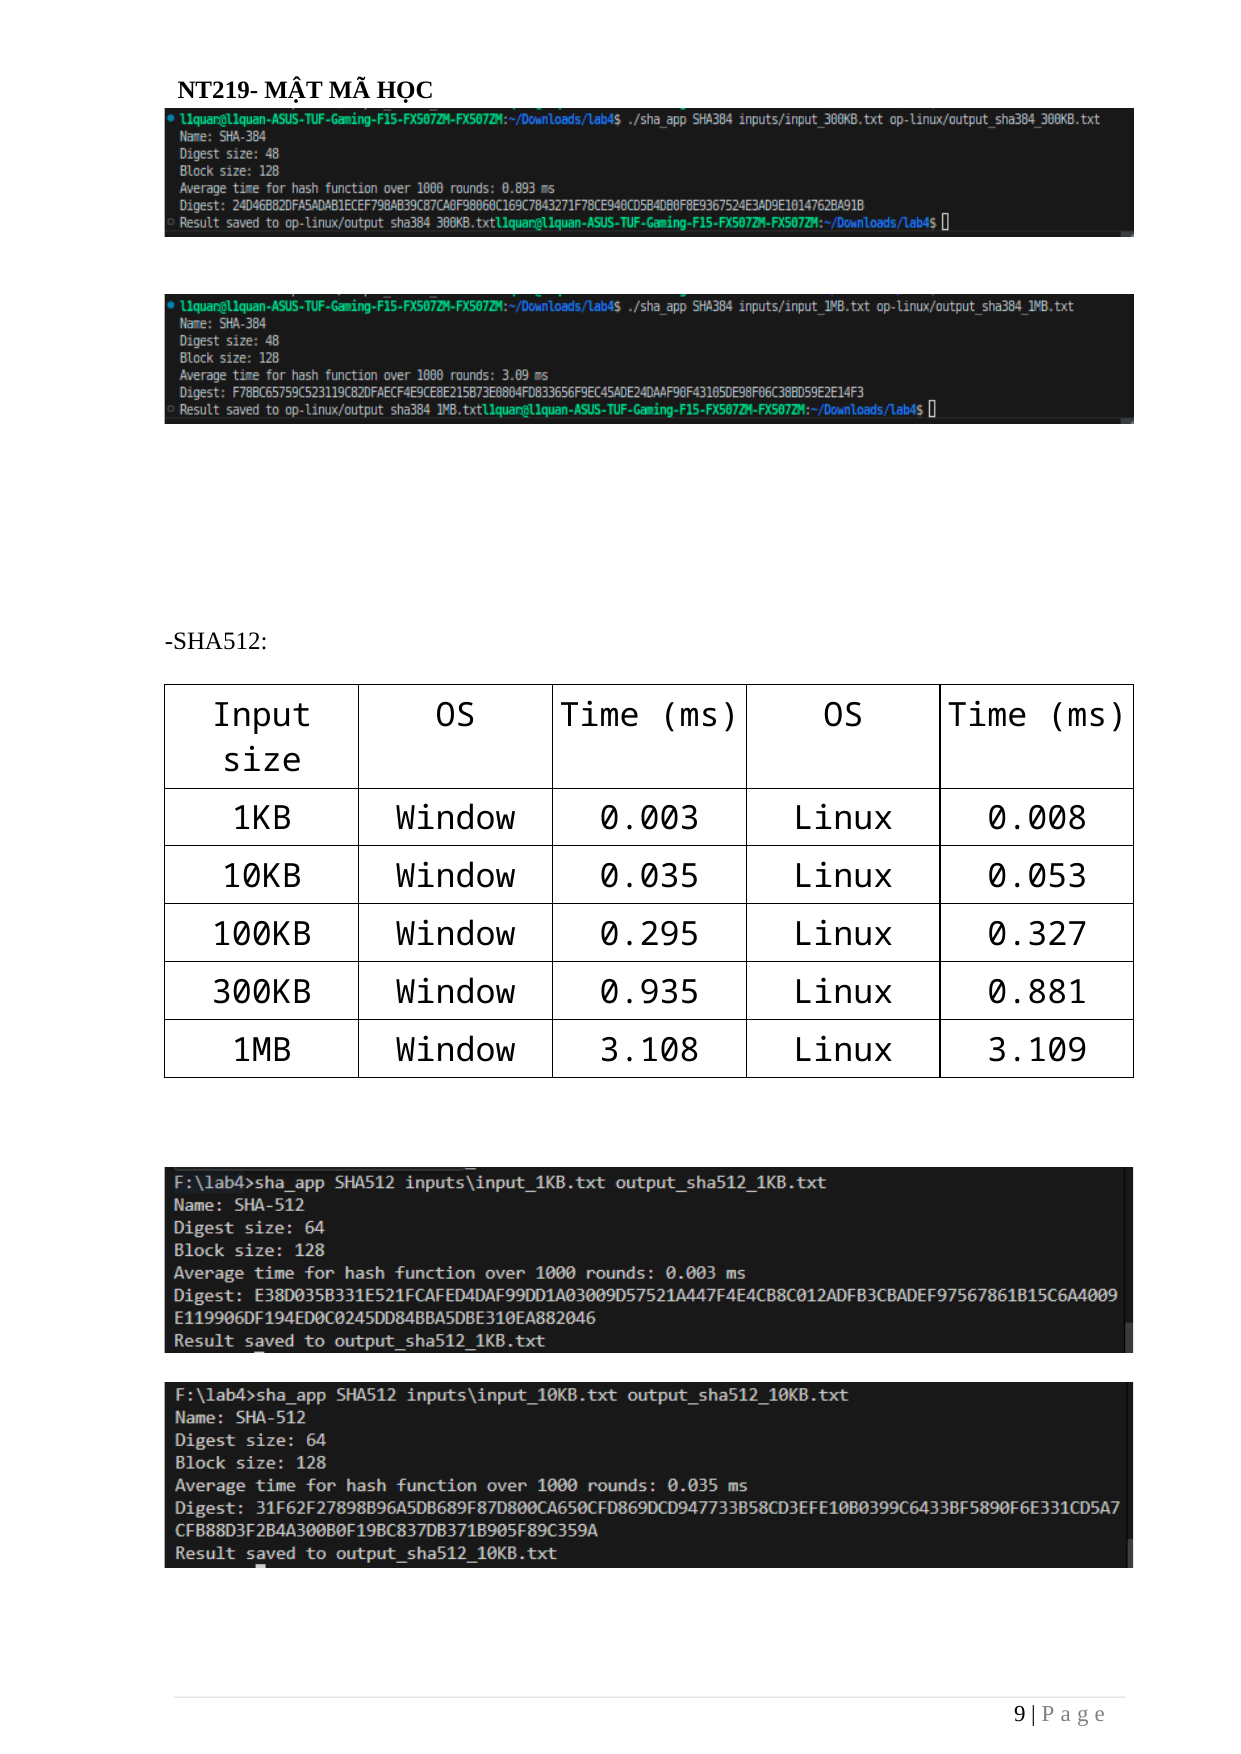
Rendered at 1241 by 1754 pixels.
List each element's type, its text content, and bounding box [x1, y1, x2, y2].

table_cell Linux [747, 904, 939, 961]
table_cell 100KB [165, 904, 358, 961]
table_cell 0.003 [553, 789, 746, 845]
table_cell Window [359, 904, 552, 961]
table_cell 1KB [165, 789, 358, 845]
table_header Input size [165, 685, 358, 787]
table_header OS [359, 685, 552, 787]
table_cell 0.295 [553, 904, 746, 961]
picture [164, 108, 1134, 237]
table_cell 3.108 [553, 1020, 746, 1077]
table_cell Linux [747, 789, 939, 845]
picture [164, 1167, 1134, 1353]
table_cell 0.035 [553, 846, 746, 903]
table_cell 0.327 [941, 904, 1133, 961]
table_cell Window [359, 962, 552, 1019]
table_header Time (ms) [941, 685, 1133, 787]
table_cell 0.053 [941, 846, 1133, 903]
table_cell 10KB [165, 846, 358, 903]
table_cell 300KB [165, 962, 358, 1019]
table_header Time (ms) [553, 685, 746, 787]
table_cell Window [359, 846, 552, 903]
table_cell 3.109 [941, 1020, 1133, 1077]
table_cell 0.881 [941, 962, 1133, 1019]
table_cell Window [359, 789, 552, 845]
text -SHA512: [164, 626, 1134, 655]
table_cell Linux [747, 1020, 939, 1077]
table_cell Linux [747, 846, 939, 903]
table_cell 1MB [165, 1020, 358, 1077]
table_cell 0.008 [941, 789, 1133, 845]
table_cell Window [359, 1020, 552, 1077]
picture [164, 294, 1134, 424]
picture [164, 1382, 1134, 1568]
table_header OS [747, 685, 939, 787]
table_cell Linux [747, 962, 939, 1019]
table_cell 0.935 [553, 962, 746, 1019]
